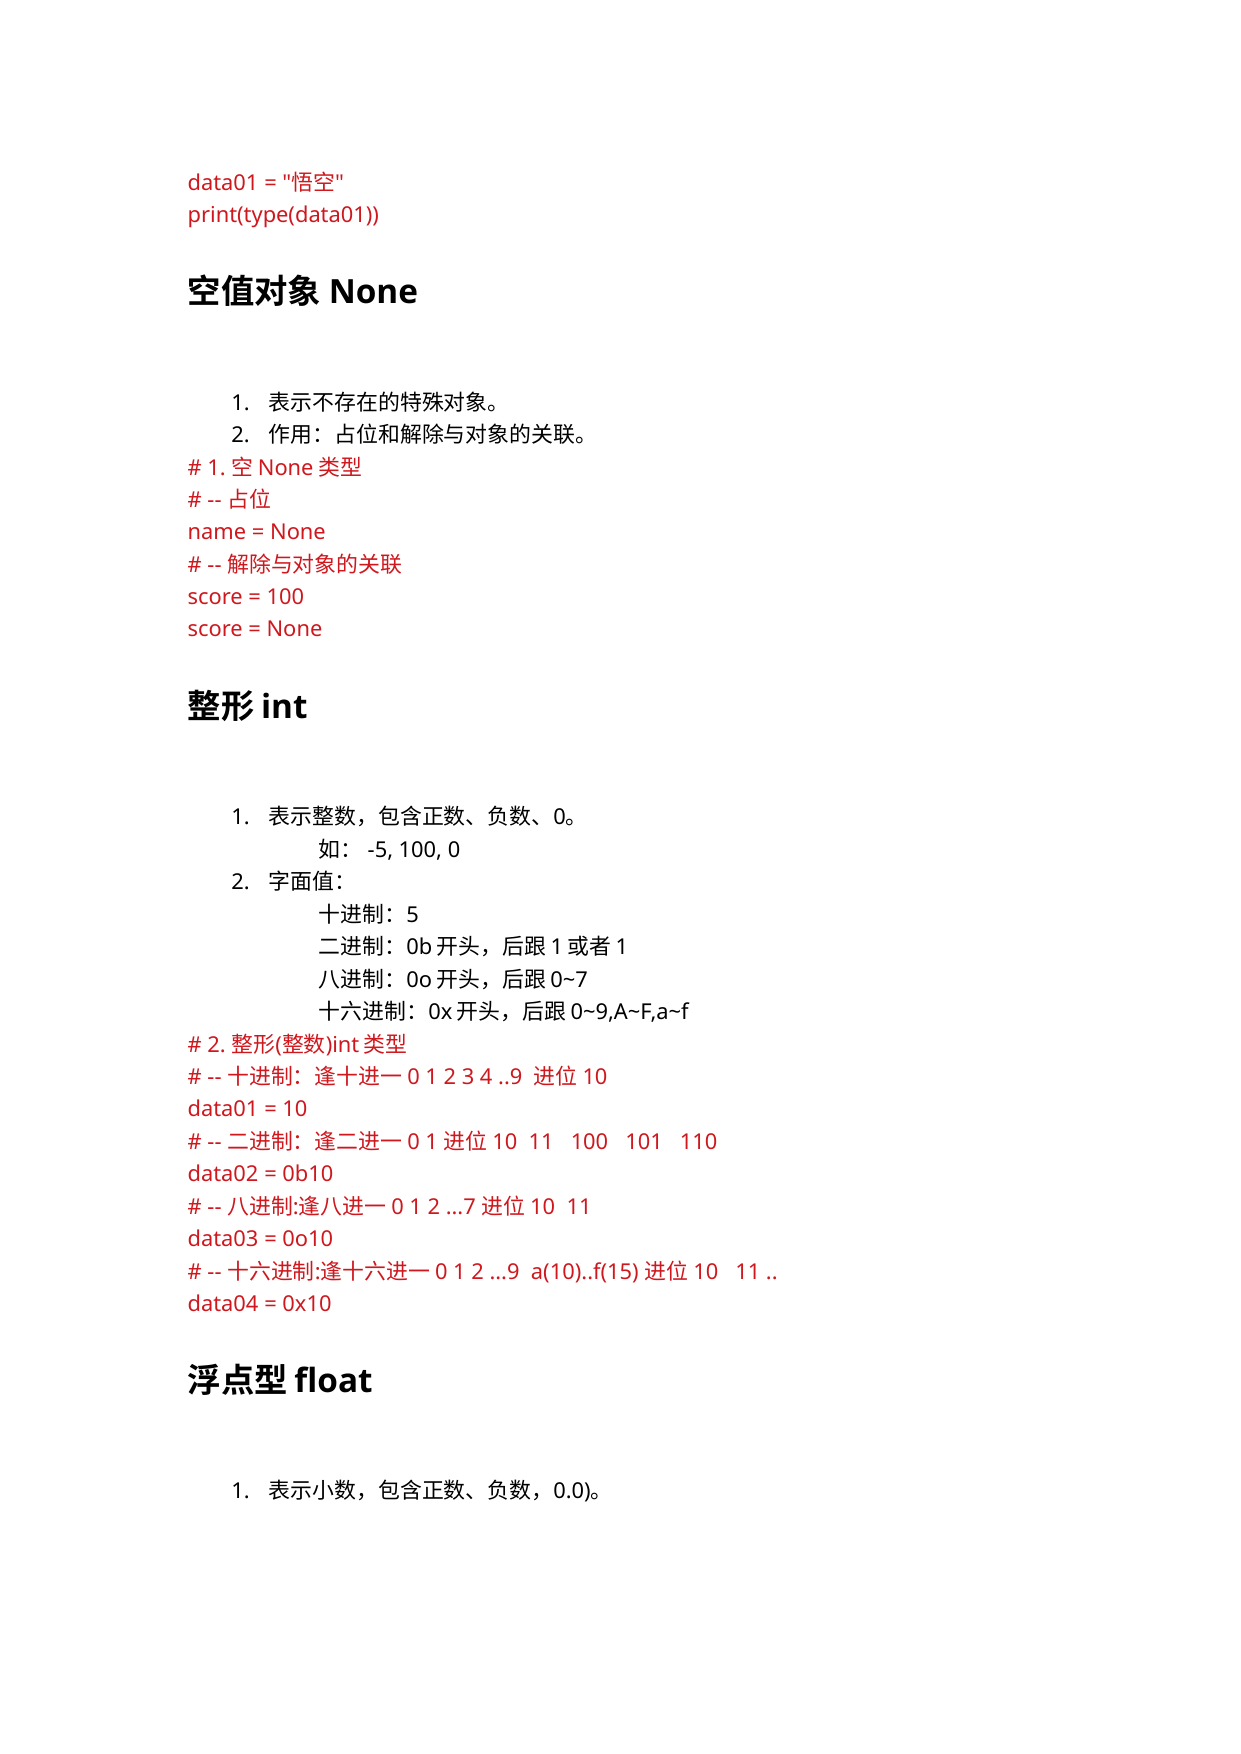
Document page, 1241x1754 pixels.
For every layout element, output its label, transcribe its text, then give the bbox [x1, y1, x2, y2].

list # -- 解除与对象的关联 [187, 547, 1053, 579]
text 八进制：0o开头，后跟0~7 [319, 961, 1053, 994]
list 表示整数，包含正数、负数、0。 [231, 799, 1053, 831]
subtitle 空值对象 None [187, 257, 1053, 322]
text 十进制：5 [275, 896, 1053, 929]
list 字面值： [231, 864, 1053, 896]
subtitle 浮点型float [187, 1346, 1053, 1411]
text data01 = 10 [187, 1091, 1053, 1124]
text # -- 八进制:逢八进一 0 1 2 ...7 进位 10 11 [187, 1189, 1053, 1221]
list 表示小数，包含正数、负数，0.0)。 [231, 1473, 1053, 1506]
text data02 = 0b10 [187, 1156, 1053, 1189]
list name = None [187, 514, 1053, 547]
text data03 = 0o10 [187, 1221, 1053, 1254]
text 如： -5, 100, 0 [275, 831, 1053, 864]
text # -- 十六进制:逢十六进一 0 1 2 ...9 a(10)..f(15) 进位 10 11 .. [187, 1254, 1053, 1286]
text # -- 二进制：逢二进一 0 1 进位 10 11 100 101 110 [187, 1124, 1053, 1156]
list 作用：占位和解除与对象的关联。 [231, 417, 1053, 449]
list 表示不存在的特殊对象。 [231, 384, 1053, 417]
text 二进制：0b开头，后跟1或者1 [275, 929, 1053, 961]
list print(type(data01)) [187, 197, 1053, 230]
text # -- 十进制：逢十进一 0 1 2 3 4 ..9 进位 10 [187, 1059, 1053, 1091]
text # 2. 整形(整数)int类型 [187, 1026, 1053, 1059]
subtitle 整形int [187, 671, 1053, 736]
list # -- 占位 [187, 482, 1053, 514]
list score = 100 [187, 579, 1053, 612]
list score = None [187, 612, 1053, 644]
text 十六进制：0x开头，后跟0~9,A~F,a~f [275, 994, 1053, 1026]
list data01 = "悟空" [187, 165, 1053, 197]
text data04 = 0x10 [187, 1286, 1053, 1319]
list # 1. 空None类型 [187, 449, 1053, 482]
